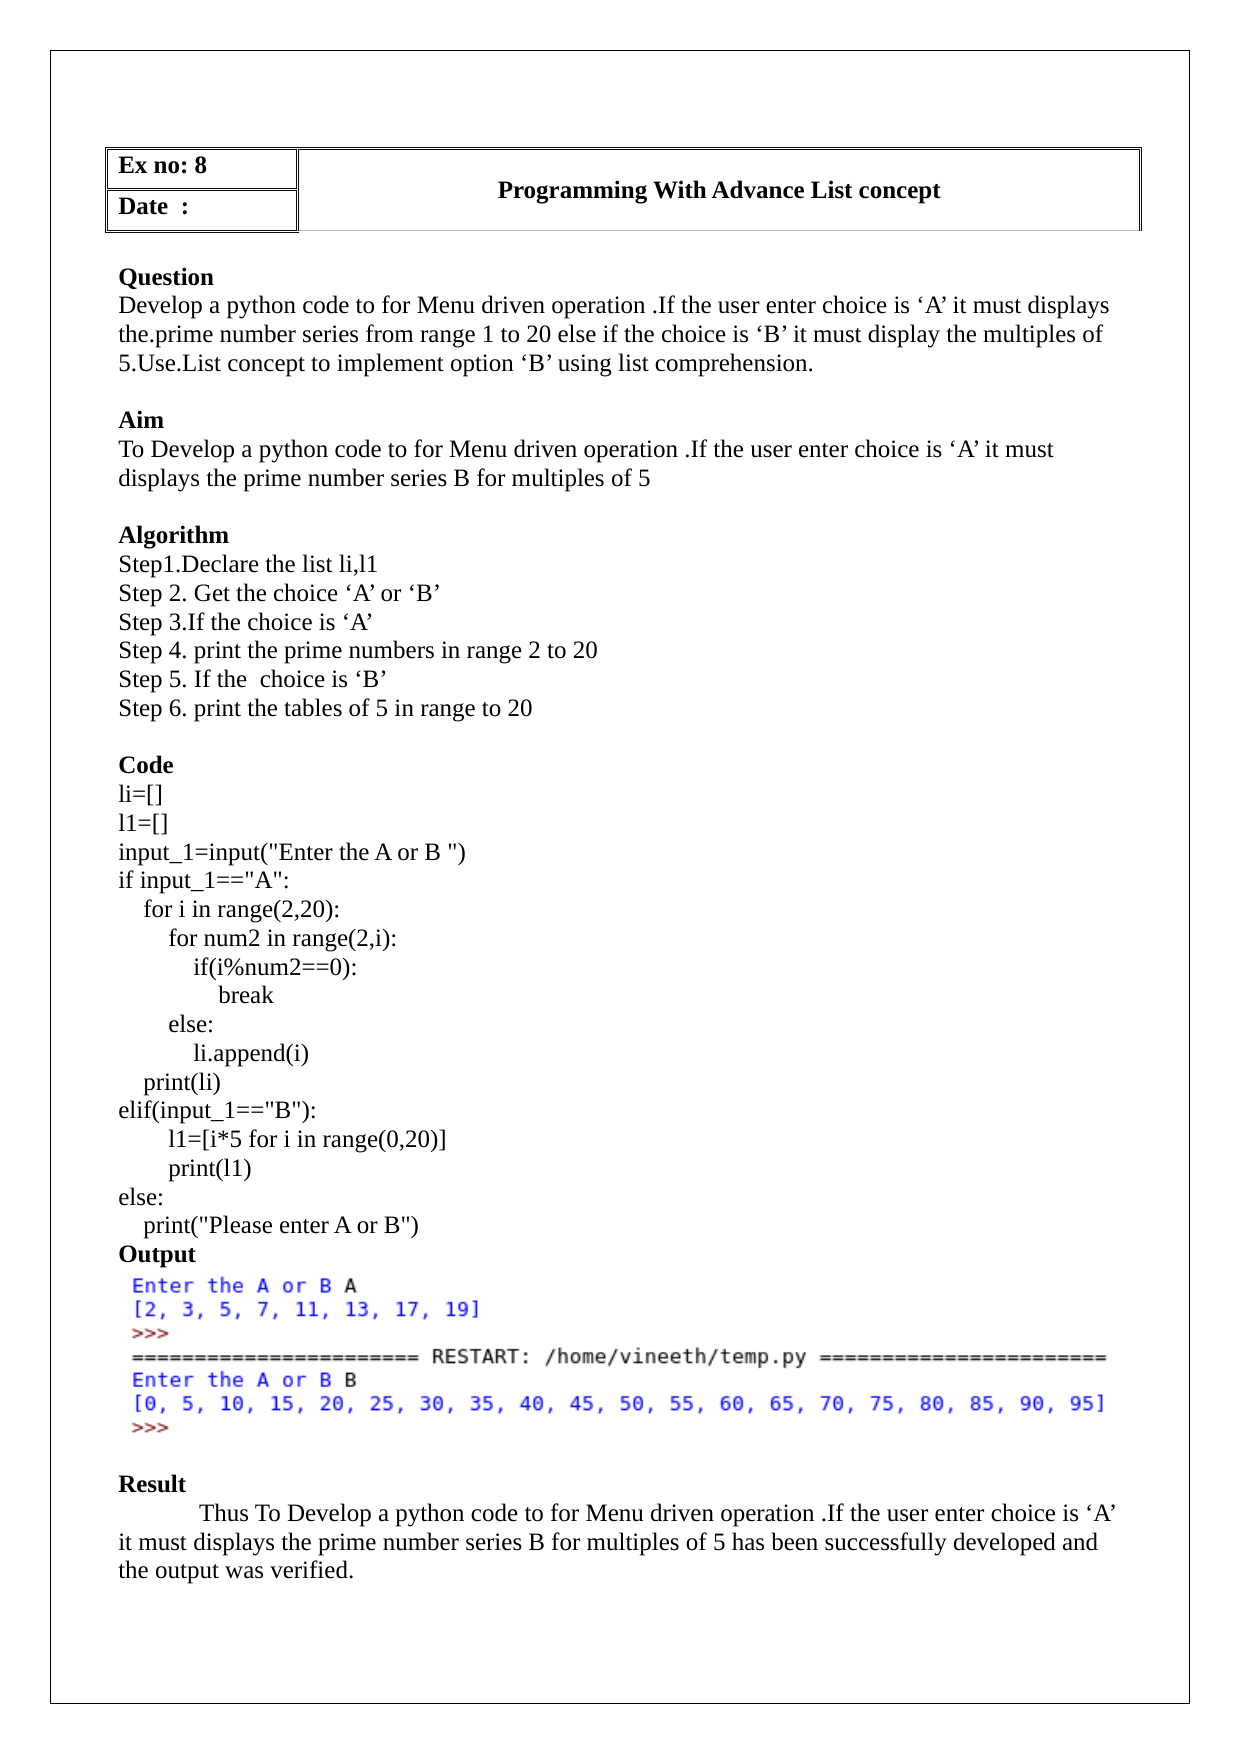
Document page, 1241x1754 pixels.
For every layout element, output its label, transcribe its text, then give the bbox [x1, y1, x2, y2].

text elif(input_1=="B"): [118, 1095, 1122, 1124]
text if input_1=="A": [118, 865, 1122, 894]
text else: [118, 1182, 1122, 1210]
text Thus To Develop a python code to for Menu driven operation .If the user enter choice is ‘A’ it must displays the prime number series B for multiples of 5 has been successfully developed and the output was verified. [118, 1498, 1122, 1584]
picture [129, 1274, 1123, 1442]
text Aim [118, 405, 1122, 434]
text print(li) [118, 1067, 1122, 1095]
text input_1=input("Enter the A or B ") [118, 837, 1122, 865]
text Algorithm [118, 520, 1122, 549]
text print(l1) [118, 1153, 1122, 1182]
text Step 4. print the prime numbers in range 2 to 20 [118, 635, 1122, 664]
text Question [118, 262, 1122, 290]
text else: [118, 1009, 1122, 1038]
text li.append(i) [118, 1038, 1122, 1067]
text Result [118, 1469, 1122, 1498]
text Code [118, 750, 1122, 779]
table_header Programming With Advance List concept [299, 150, 1139, 230]
text Step1.Declare the list li,l1 [118, 549, 1122, 578]
text Step 3.If the choice is ‘A’ [118, 607, 1122, 635]
text for i in range(2,20): [118, 894, 1122, 923]
text Develop a python code to for Menu driven operation .If the user enter choice is ‘A’ it must displays the.prime number series from range 1 to 20 else if the choice is ‘B’ it must display the multiples of 5.Use.List concept to implement option ‘B’ using list comprehension. [118, 290, 1122, 377]
text Step 2. Get the choice ‘A’ or ‘B’ [118, 578, 1122, 607]
text To Develop a python code to for Menu driven operation .If the user enter choice is ‘A’ it must displays the prime number series B for multiples of 5 [118, 434, 1122, 492]
table_cell Date : [108, 191, 296, 230]
text Step 5. If the choice is ‘B’ [118, 664, 1122, 693]
text li=[] [118, 779, 1122, 808]
text break [118, 980, 1122, 1009]
text for num2 in range(2,i): [118, 923, 1122, 952]
text if(i%num2==0): [118, 952, 1122, 980]
text l1=[i*5 for i in range(0,20)] [118, 1124, 1122, 1153]
table_header Ex no: 8 [108, 150, 296, 188]
text Output [118, 1239, 1122, 1268]
text l1=[] [118, 808, 1122, 837]
text Step 6. print the tables of 5 in range to 20 [118, 693, 1122, 722]
text print("Please enter A or B") [118, 1210, 1122, 1239]
